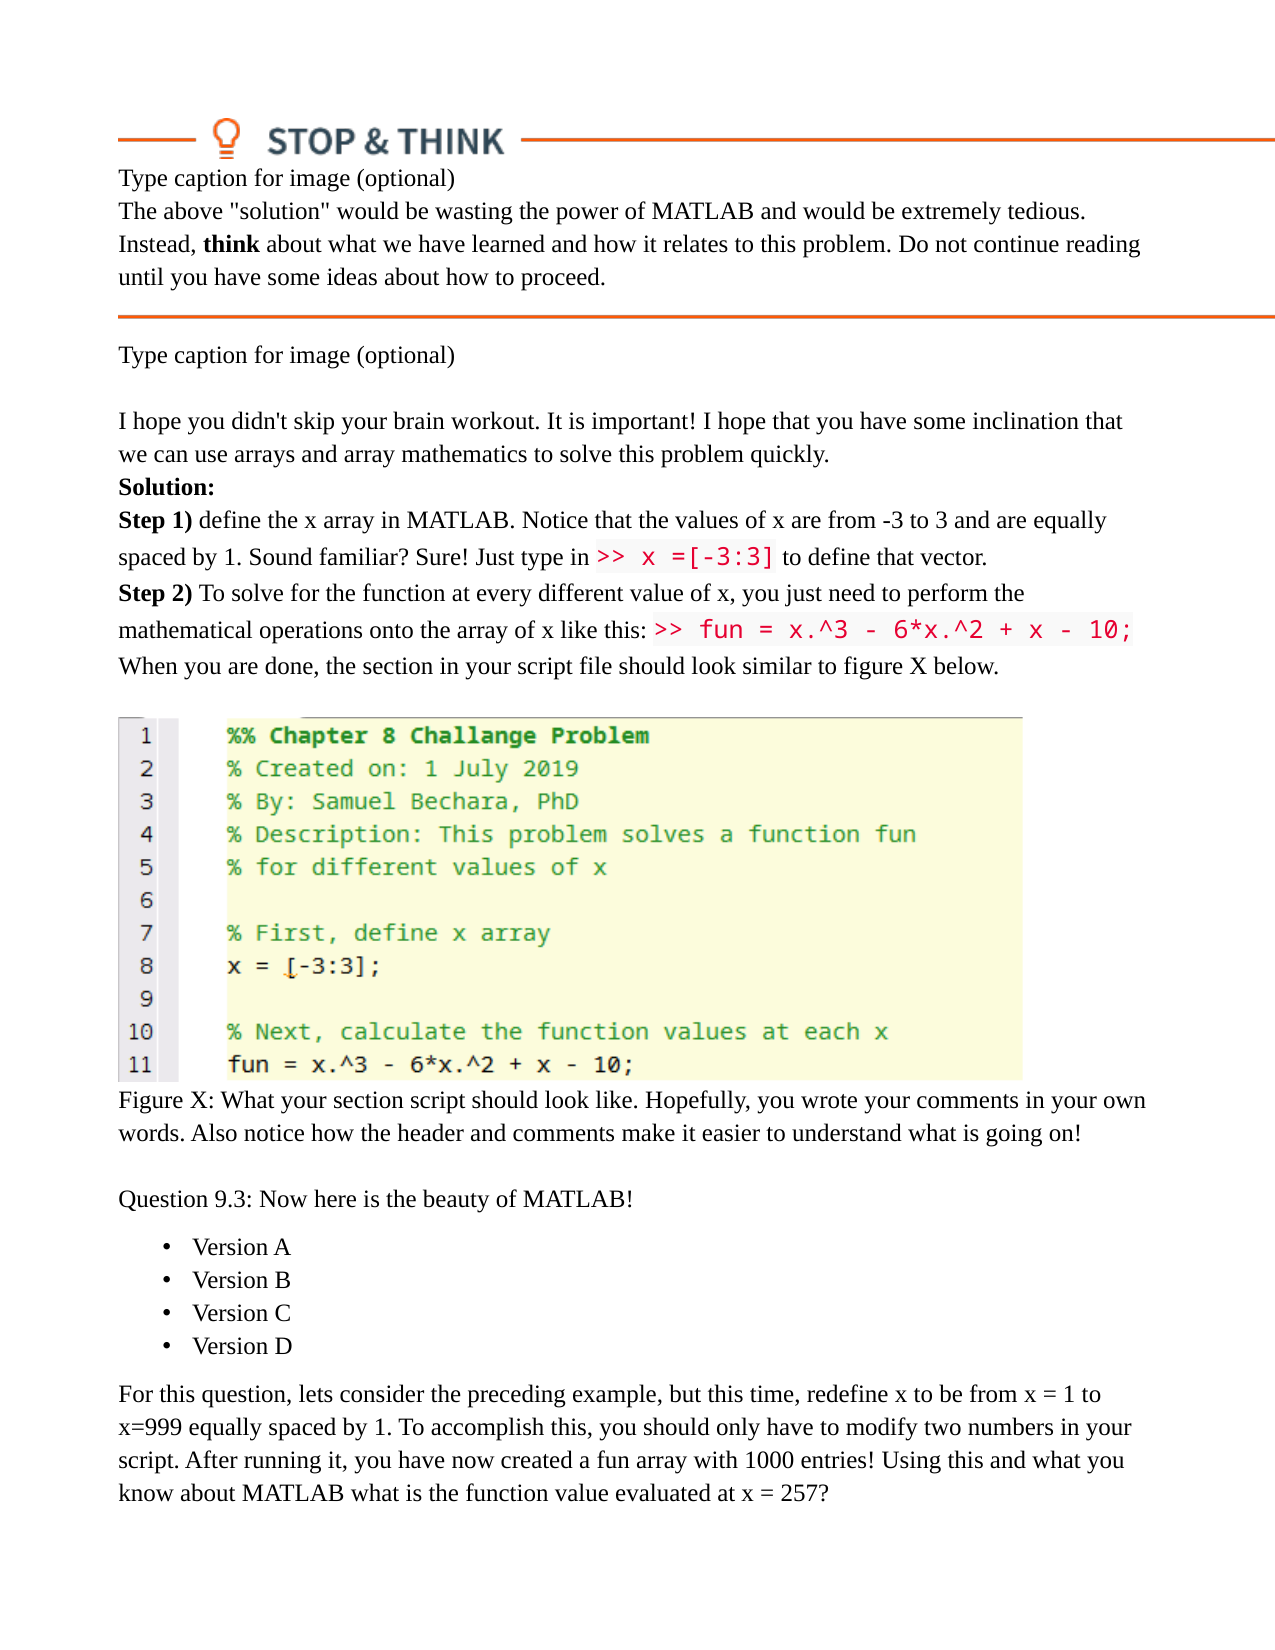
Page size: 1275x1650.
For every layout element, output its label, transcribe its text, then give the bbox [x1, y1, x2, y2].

text Step 1) define the x array in MATLAB. Notice that the values of x are from -3 to 3 and are equally spaced by 1. Sound familiar? Sure! Just type in >> x =[-3:3] to define that vector. [118, 505, 1157, 573]
text Type caption for image (optional) [118, 163, 1157, 192]
text Figure X: What your section script should look like. Hopefully, you wrote your comments in your own words. Also notice how the header and comments make it easier to understand what is going on! [118, 1086, 1157, 1147]
picture [118, 118, 1275, 159]
text Step 2) To solve for the function at every different value of x, you just need to perform the mathematical operations onto the array of x like this: >> fun = x.^3 - 6*x.^2 + x - 10; [118, 578, 1157, 646]
list Version B [162, 1265, 1157, 1294]
text Type caption for image (optional) [118, 340, 1157, 369]
text When you are done, the section in your script file should look similar to figure X below. [118, 651, 1157, 680]
text I hope you didn't skip your brain workout. It is important! I hope that you have some inclination that we can use arrays and array mathematics to solve this problem quickly. [118, 406, 1157, 468]
text Solution: [118, 472, 1157, 501]
text Question 9.3: Now here is the beauty of MATLAB! [118, 1184, 1157, 1213]
text The above "solution" would be wasting the power of MATLAB and would be extremely tedious. Instead, think about what we have learned and how it relates to this problem. Do not continue reading until you have some ideas about how to proceed. [118, 196, 1157, 291]
list Version C [162, 1298, 1157, 1327]
picture [118, 295, 1275, 336]
picture [118, 717, 1023, 1082]
list Version D [162, 1331, 1157, 1360]
text For this question, lets consider the preceding example, but this time, redefine x to be from x = 1 to x=999 equally spaced by 1. To accomplish this, you should only have to modify two numbers in your script. After running it, you have now created a fun array with 1000 entries! Using this and what you know about MATLAB what is the function value evaluated at x = 257? [118, 1379, 1157, 1507]
list Version A [162, 1232, 1157, 1261]
